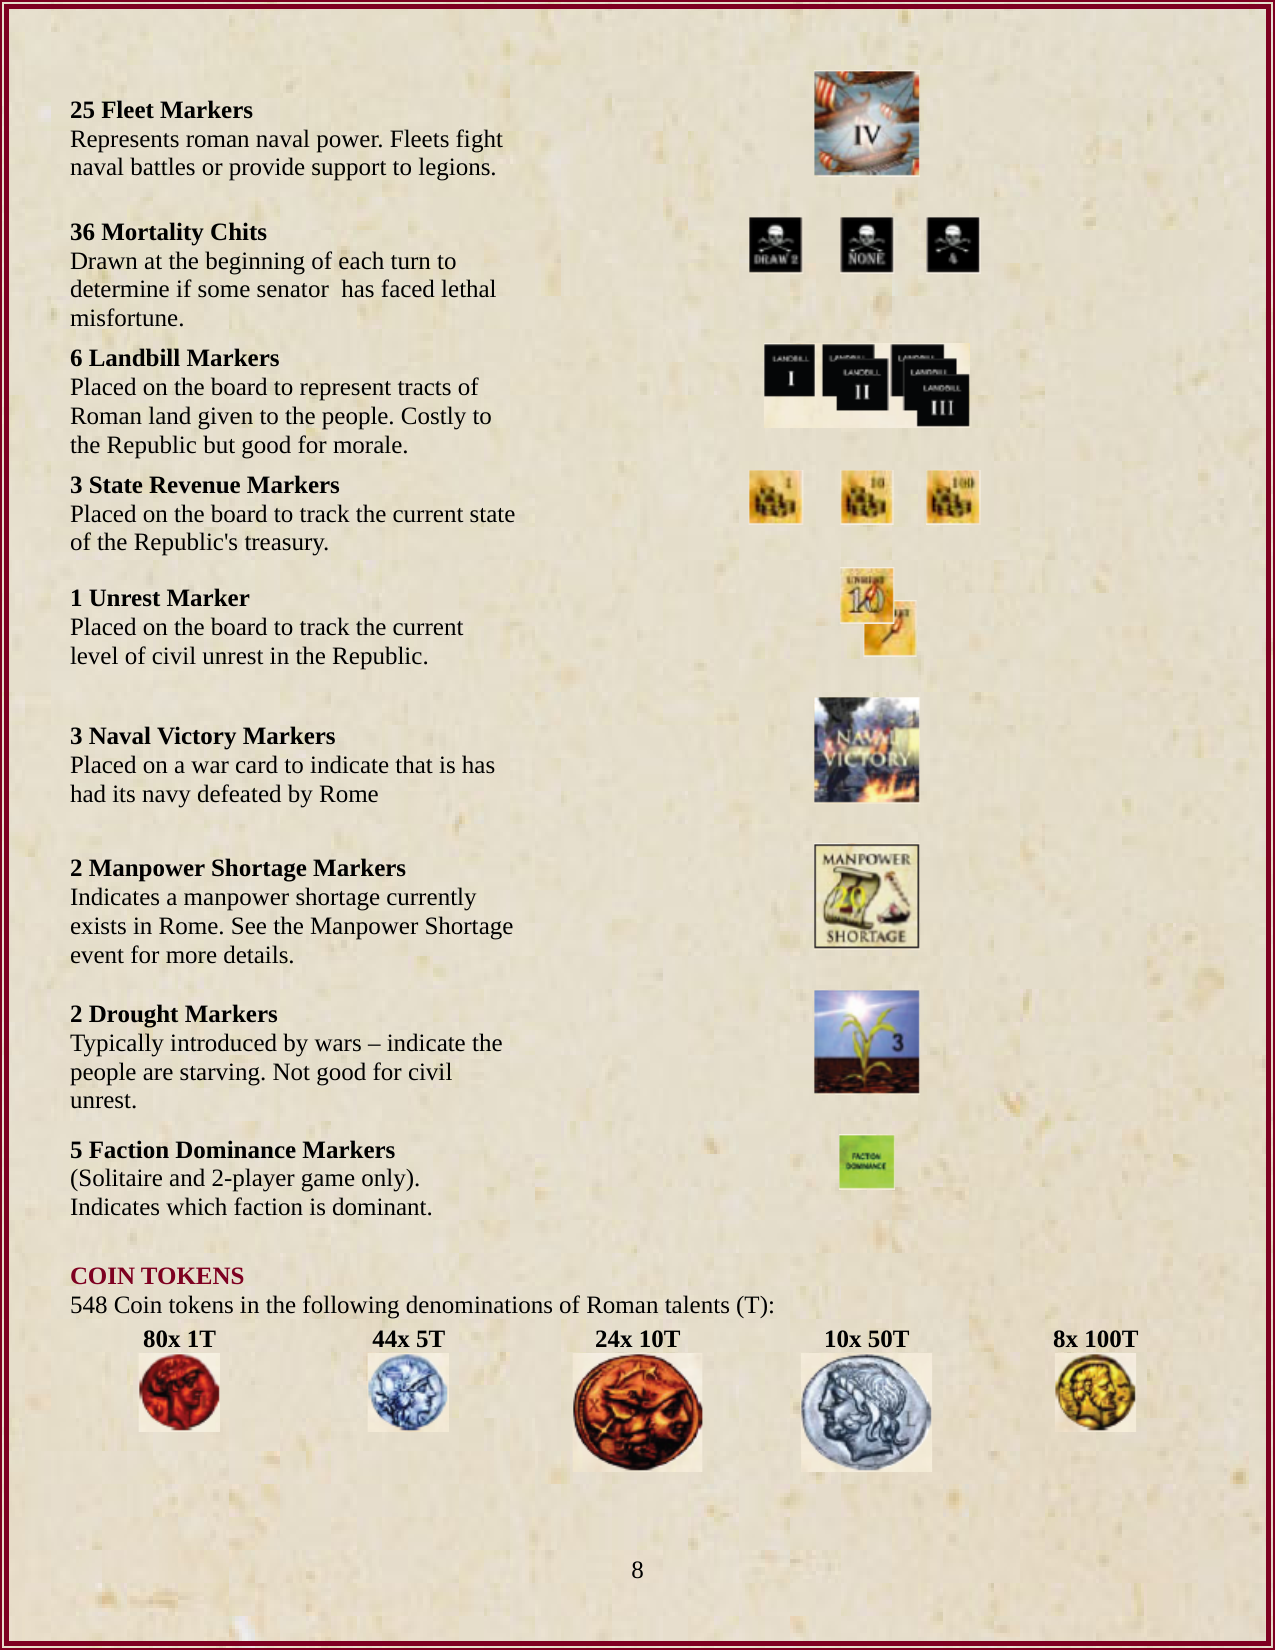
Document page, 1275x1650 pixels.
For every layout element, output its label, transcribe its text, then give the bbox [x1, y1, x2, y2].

table_cell 25 Fleet Markers Represents roman naval power. Fleets fight naval battles or provide support to legions. [64, 65, 524, 211]
picture [2, 2, 1273, 1648]
table_cell [524, 211, 1210, 338]
table_cell [294, 1353, 523, 1501]
table_header 8x 100T [981, 1325, 1210, 1353]
table_cell [524, 984, 1210, 1094]
table_cell [524, 838, 1210, 843]
table_cell [524, 344, 1210, 464]
table_cell [523, 1353, 752, 1501]
table_cell 5 Faction Dominance Markers (Solitaire and 2-player game only). Indicates which faction is dominant. [64, 1129, 524, 1227]
table_cell [524, 464, 1210, 562]
table_cell 3 State Revenue Markers Placed on the board to track the current state of the Republic's treasury. [64, 464, 524, 562]
table_cell [65, 1353, 294, 1501]
table_cell [524, 691, 1210, 838]
table_cell [524, 338, 1210, 343]
table_header 10x 50T [752, 1325, 981, 1353]
table_header 80x 1T [65, 1325, 294, 1353]
table_cell 1 Unrest Marker Placed on the board to track the current level of civil unrest in the Republic. [64, 562, 524, 691]
table_cell [524, 1190, 1210, 1227]
table_header 44x 5T [294, 1325, 523, 1353]
table_header 24x 10T [523, 1325, 752, 1353]
table_cell 2 Manpower Shortage Markers Indicates a manpower shortage currently exists in Rome. See the Manpower Shortage event for more details. [64, 838, 524, 984]
table_cell 6 Landbill Markers Placed on the board to represent tracts of Roman land given to the people. Costly to the Republic but good for morale. [64, 338, 524, 464]
table_cell [524, 1129, 1210, 1189]
table_cell [981, 1353, 1210, 1501]
table_cell 3 Naval Victory Markers Placed on a war card to indicate that is has had its navy defeated by Rome [64, 691, 524, 838]
table_cell COIN TOKENS 548 Coin tokens in the following denominations of Roman talents (T): [64, 1227, 1210, 1324]
table_cell [524, 844, 1210, 984]
table_cell 2 Drought Markers Typically introduced by wars – indicate the people are starving. Not good for civil unrest. [64, 984, 524, 1129]
table_cell [524, 562, 1210, 691]
table_cell 36 Mortality Chits Drawn at the beginning of each turn to determine if some senator has faced lethal misfortune. [64, 211, 524, 338]
table_cell [524, 65, 1210, 211]
table_cell [524, 1095, 1210, 1129]
table_cell [752, 1353, 981, 1501]
